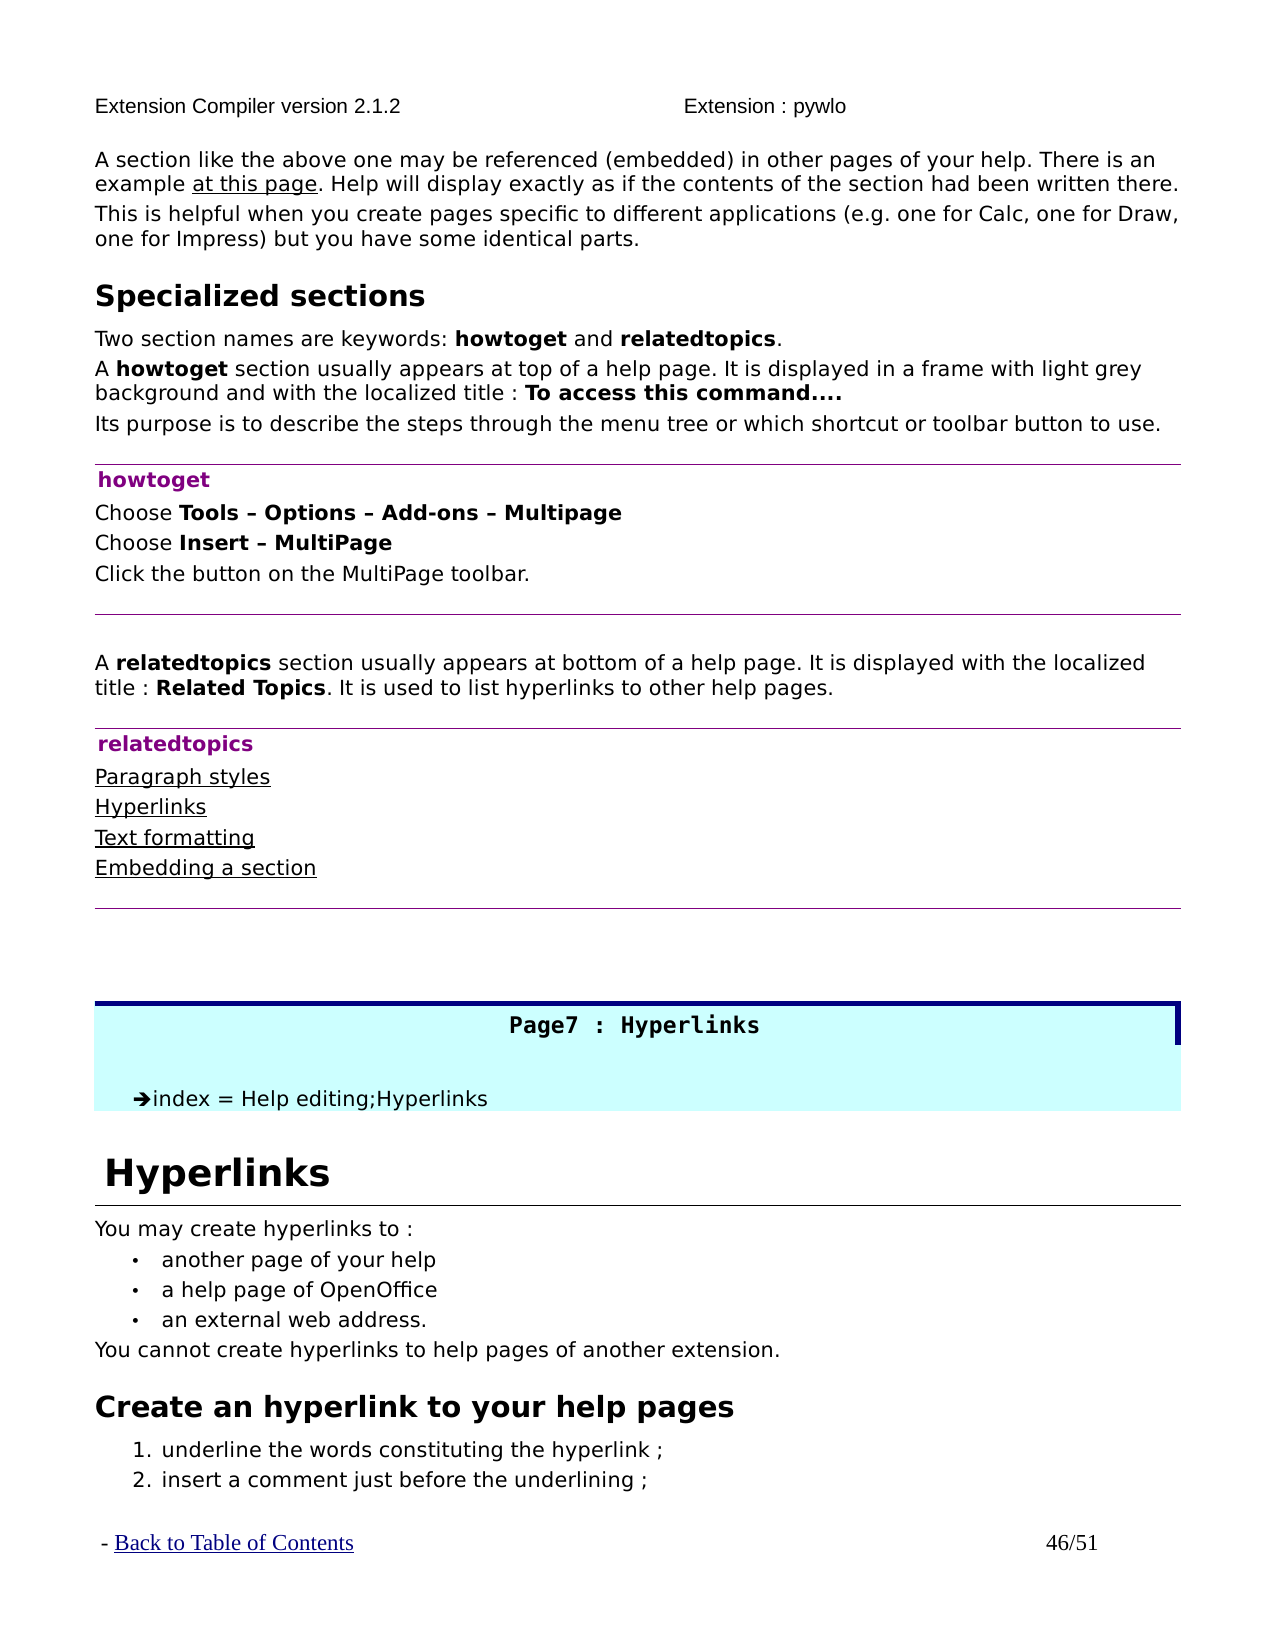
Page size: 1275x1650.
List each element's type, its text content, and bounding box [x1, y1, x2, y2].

text This is helpful when you create pages specific to different applications (e.g. one for Calc, one for Draw, one for Impress) but you have some identical parts. [94, 202, 1181, 251]
list index = Help editing;Hyperlinks [94, 1087, 1181, 1111]
text Choose Insert – MultiPage [94, 531, 1181, 556]
text Page7 : Hyperlinks [94, 1002, 1175, 1045]
text Specialized sections [94, 279, 1181, 313]
list a help page of OpenOffice [132, 1278, 1181, 1302]
text Create an hyperlink to your help pages [94, 1391, 1181, 1424]
text Two section names are keywords: howtoget and relatedtopics. [94, 326, 1181, 351]
text A section like the above one may be referenced (embedded) in other pages of your help. There is an example at this page. Help will display exactly as if the contents of the section had been written there. [94, 147, 1181, 196]
text Click the button on the MultiPage toolbar. [94, 562, 1181, 586]
text relatedtopics [94, 729, 1181, 759]
text Hyperlinks [94, 1142, 1181, 1205]
text Embedding a section [94, 856, 1181, 880]
text A relatedtopics section usually appears at bottom of a help page. It is displayed with the localized title : Related Topics. It is used to list hyperlinks to other help pages. [94, 651, 1181, 700]
text Its purpose is to describe the steps through the menu tree or which shortcut or toolbar button to use. [94, 412, 1181, 436]
text Paragraph styles [94, 765, 1181, 789]
list insert a comment just before the underlining ; [132, 1468, 1181, 1493]
text You cannot create hyperlinks to help pages of another extension. [94, 1338, 1181, 1363]
text Hyperlinks [94, 795, 1181, 819]
list an external web address. [132, 1308, 1181, 1333]
list another page of your help [132, 1247, 1181, 1272]
list underline the words constituting the hyperlink ; [132, 1438, 1181, 1463]
text You may create hyperlinks to : [94, 1217, 1181, 1242]
text A howtoget section usually appears at top of a help page. It is displayed in a frame with light grey background and with the localized title : To access this command.... [94, 357, 1181, 406]
text howtoget [94, 465, 1181, 495]
text Choose Tools – Options – Add-ons – Multipage [94, 501, 1181, 525]
text Text formatting [94, 825, 1181, 850]
